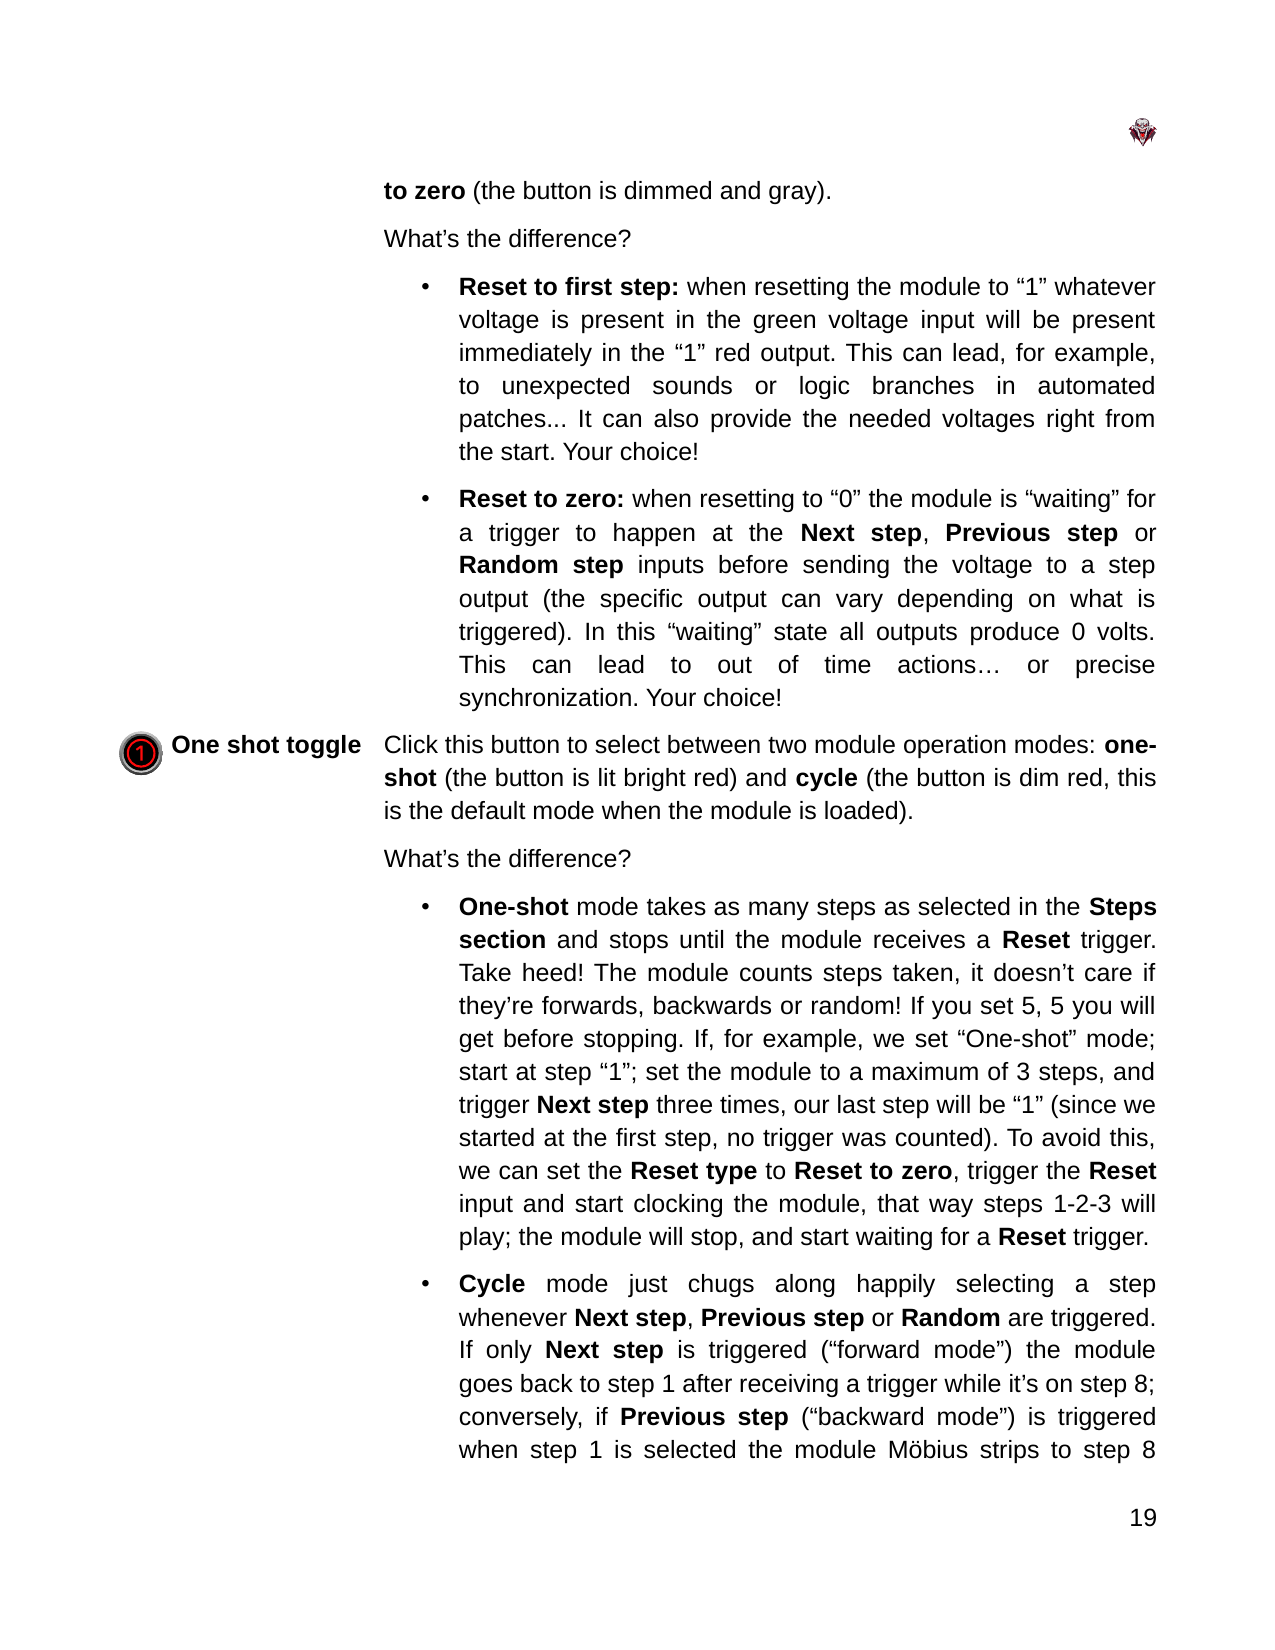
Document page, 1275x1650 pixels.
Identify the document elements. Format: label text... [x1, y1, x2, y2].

table_cell [171, 176, 384, 730]
table_cell [118, 730, 171, 1463]
table_cell to zero (the button is dimmed and gray). What’s the difference? Reset to first step: when resetting the module to “1” whatever voltage is present in the green voltage input will be present immediately in the “1” red output. This can lead, for example, to unexpected sounds or logic branches in automated patches... It can also provide the needed voltages right from the start. Your choice! Reset to zero: when resetting to “0” the module is “waiting” for a trigger to happen at the Next step, Previous step or Random step inputs before sending the voltage to a step output (the specific output can vary depending on what is triggered). In this “waiting” state all outputs produce 0 volts. This can lead to out of time actions… or precise synchronization. Your choice! [384, 176, 1157, 730]
table_cell [118, 176, 171, 730]
table_cell Click this button to select between two module operation modes: one-shot (the button is lit bright red) and cycle (the button is dim red, this is the default mode when the module is loaded). What’s the difference? One-shot mode takes as many steps as selected in the Steps section and stops until the module receives a Reset trigger. Take heed! The module counts steps taken, it doesn’t care if they’re forwards, backwards or random! If you set 5, 5 you will get before stopping. If, for example, we set “One-shot” mode; start at step “1”; set the module to a maximum of 3 steps, and trigger Next step three times, our last step will be “1” (since we started at the first step, no trigger was counted). To avoid this, we can set the Reset type to Reset to zero, trigger the Reset input and start clocking the module, that way steps 1-2-3 will play; the module will stop, and start waiting for a Reset trigger. Cycle mode just chugs along happily selecting a step whenever Next step, Previous step or Random are triggered. If only Next step is triggered (“forward mode”) the module goes back to step 1 after receiving a trigger while it’s on step 8; conversely, if Previous step (“backward mode”) is triggered when step 1 is selected the module Möbius strips to step 8 [384, 730, 1157, 1463]
table_cell One shot toggle [171, 730, 384, 1463]
